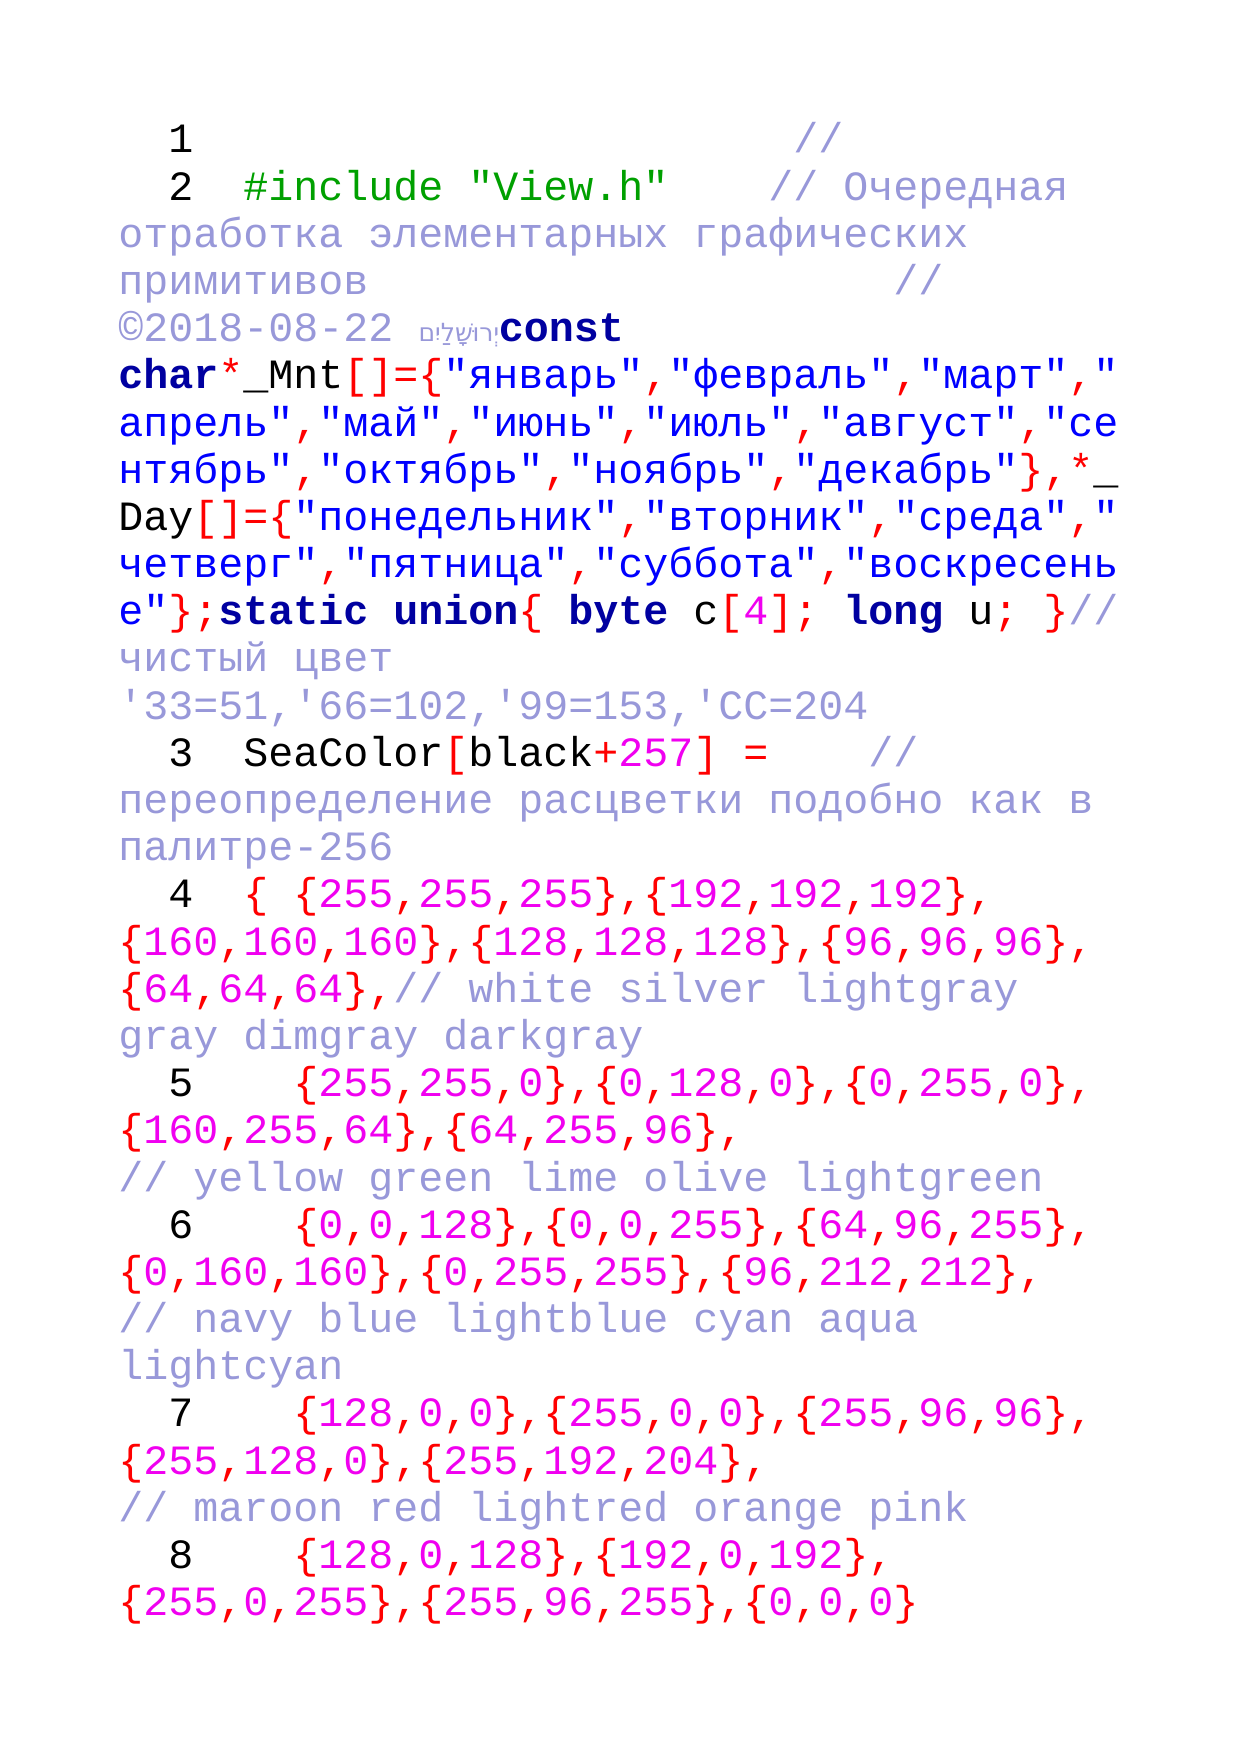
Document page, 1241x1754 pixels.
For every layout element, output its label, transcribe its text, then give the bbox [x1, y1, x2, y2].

subtitle 2 #include "View.h" // Очередная отработка элементарных графических примитивов // ©2018-08-22 ‏יְרוּשָׁלַיִםconst char*_Mnt[]={"январь","февраль","март","апрель","май","июнь","июль","август","сентябрь","октябрь","ноябрь","декабрь"},*_Day[]={"понедельник","вторник","среда","четверг","пятница","суббота","воскресенье"};static union{ byte c[4]; long u; }// чистый цвет '33=51,'66=102,'99=153,'CC=204 [118, 165, 1122, 732]
subtitle 3 SeaColor[black+257] = // переопределение расцветки подобно как в палитре-256 [118, 732, 1122, 873]
subtitle 5 {255,255,0},{0,128,0},{0,255,0},{160,255,64},{64,255,96}, // yellow green lime olive lightgreen [118, 1062, 1122, 1203]
subtitle 6 {0,0,128},{0,0,255},{64,96,255},{0,160,160},{0,255,255},{96,212,212}, // navy blue lightblue cyan aqua lightcyan [118, 1203, 1122, 1392]
subtitle 1 // [118, 118, 1122, 165]
subtitle 7 {128,0,0},{255,0,0},{255,96,96},{255,128,0},{255,192,204}, // maroon red lightred orange pink [118, 1392, 1122, 1534]
subtitle 8 {128,0,128},{192,0,192},{255,0,255},{255,96,255},{0,0,0} [118, 1534, 1122, 1628]
subtitle 4 { {255,255,255},{192,192,192},{160,160,160},{128,128,128},{96,96,96},{64,64,64},// white silver lightgray gray dimgray darkgray [118, 873, 1122, 1062]
